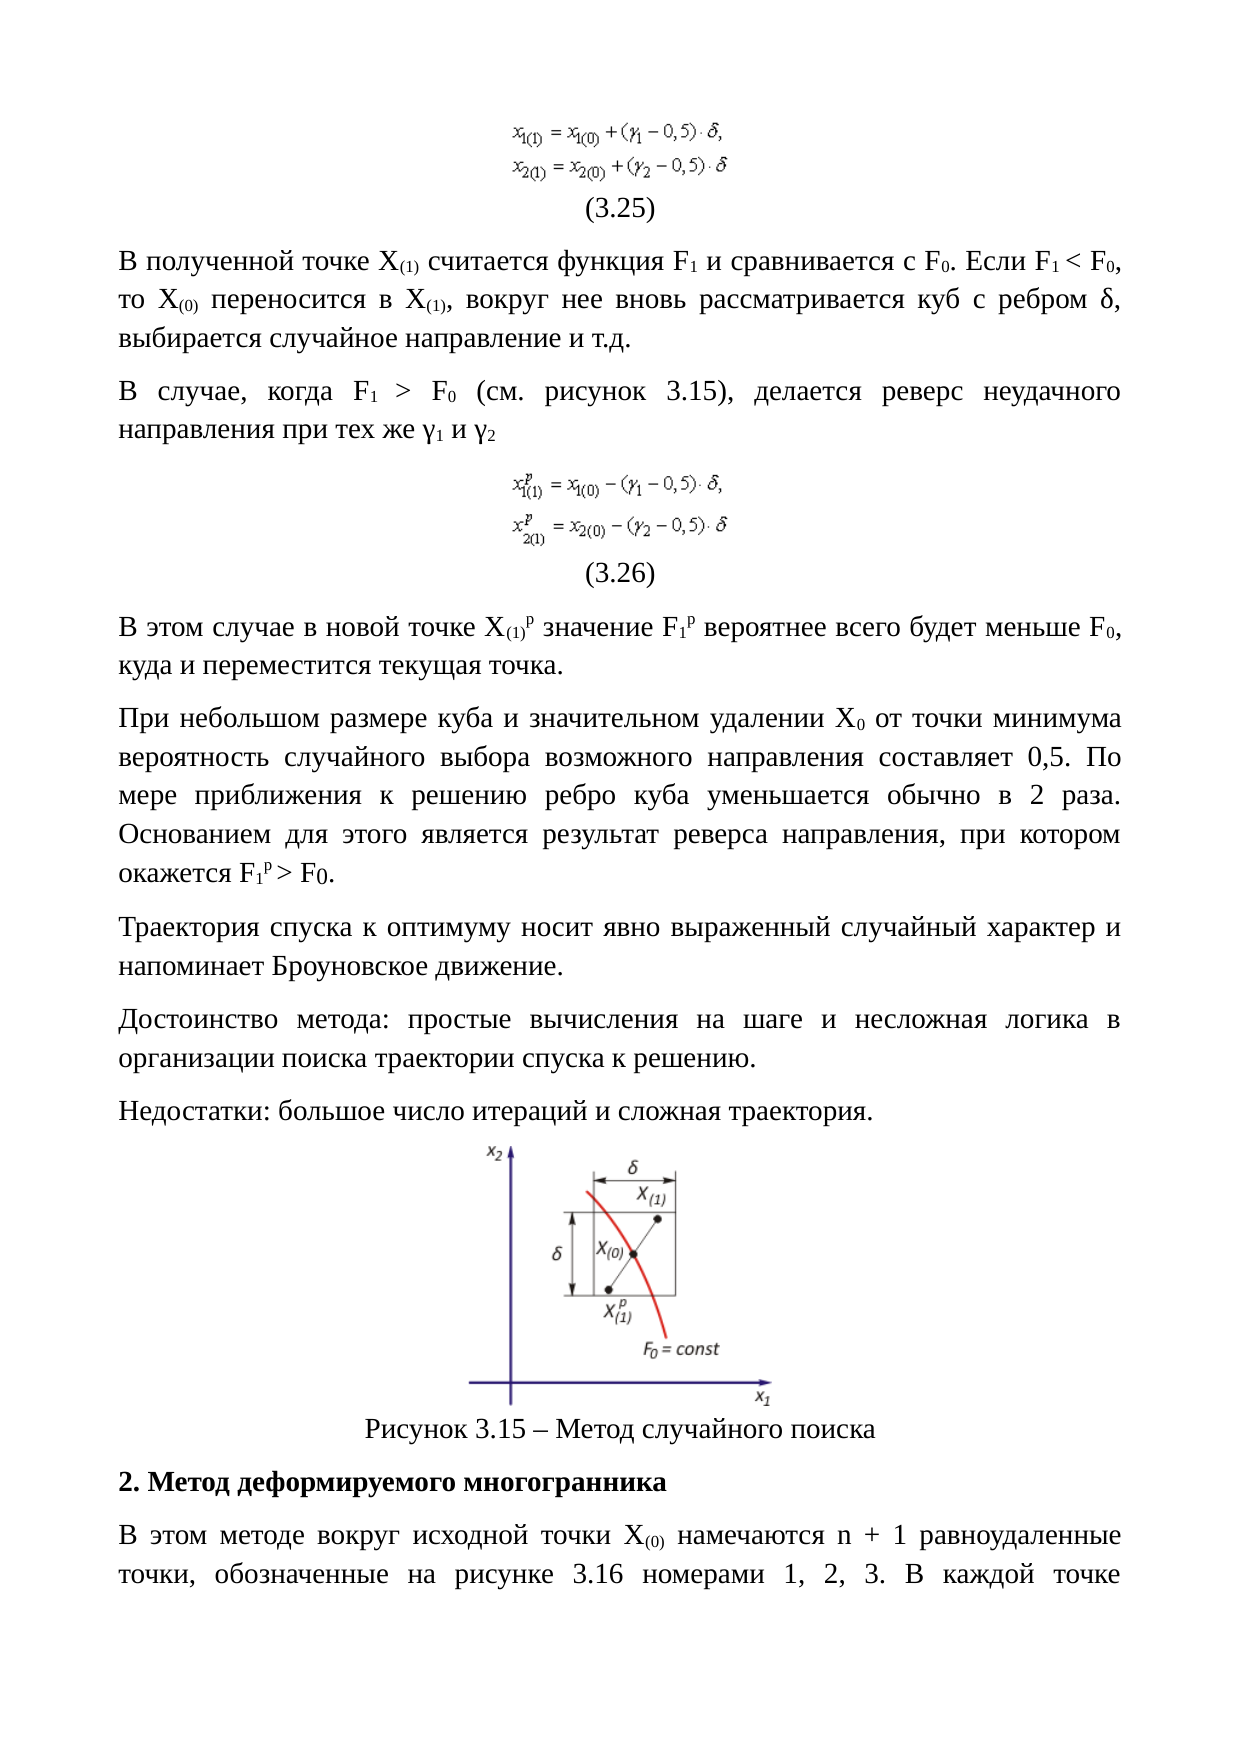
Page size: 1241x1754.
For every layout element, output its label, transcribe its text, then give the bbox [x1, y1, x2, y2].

picture [509, 464, 731, 551]
text В этом методе вокруг исходной точки X(0) намечаются n + 1 равноудаленные точки, обозначенные на рисунке 3.16 номерами 1, 2, 3. В каждой точке [118, 1517, 1122, 1589]
text В полученной точке X(1) считается функция F1 и сравнивается с F0. Если F1 < F0, то X(0) переносится в X(1), вокруг нее вновь рассматривается куб с ребром δ, выбирается случайное направление и т.д. [118, 243, 1122, 353]
text (3.26) [118, 465, 1122, 589]
text Достоинство метода: простые вычисления на шаге и несложная логика в организации поиска траектории спуска к решению. [118, 1001, 1122, 1073]
picture [468, 1146, 772, 1406]
text Траектория спуска к оптимуму носит явно выраженный случайный характер и напоминает Броуновское движение. [118, 909, 1122, 982]
text (3.25) [118, 118, 1122, 223]
text В этом случае в новой точке X(1)p значение F1p вероятнее всего будет меньше F0, куда и переместится текущая точка. [118, 609, 1122, 681]
text 2. Метод деформируемого многогранника [118, 1464, 1122, 1498]
picture [509, 118, 731, 185]
text При небольшом размере куба и значительном удалении X0 от точки минимума вероятность случайного выбора возможного направления составляет 0,5. По мере приближения к решению ребро куба уменьшается обычно в 2 раза. Основанием для этого является результат реверса направления, при котором окажется F1p > F0. [118, 700, 1122, 890]
text Недостатки: большое число итераций и сложная траектория. [118, 1093, 1122, 1126]
text В случае, когда F1 > F0 (см. рисунок 3.15), делается реверс неудачного направления при тех же γ1 и γ2 [118, 373, 1122, 445]
text Рисунок 3.15 – Метод случайного поиска [118, 1146, 1122, 1444]
